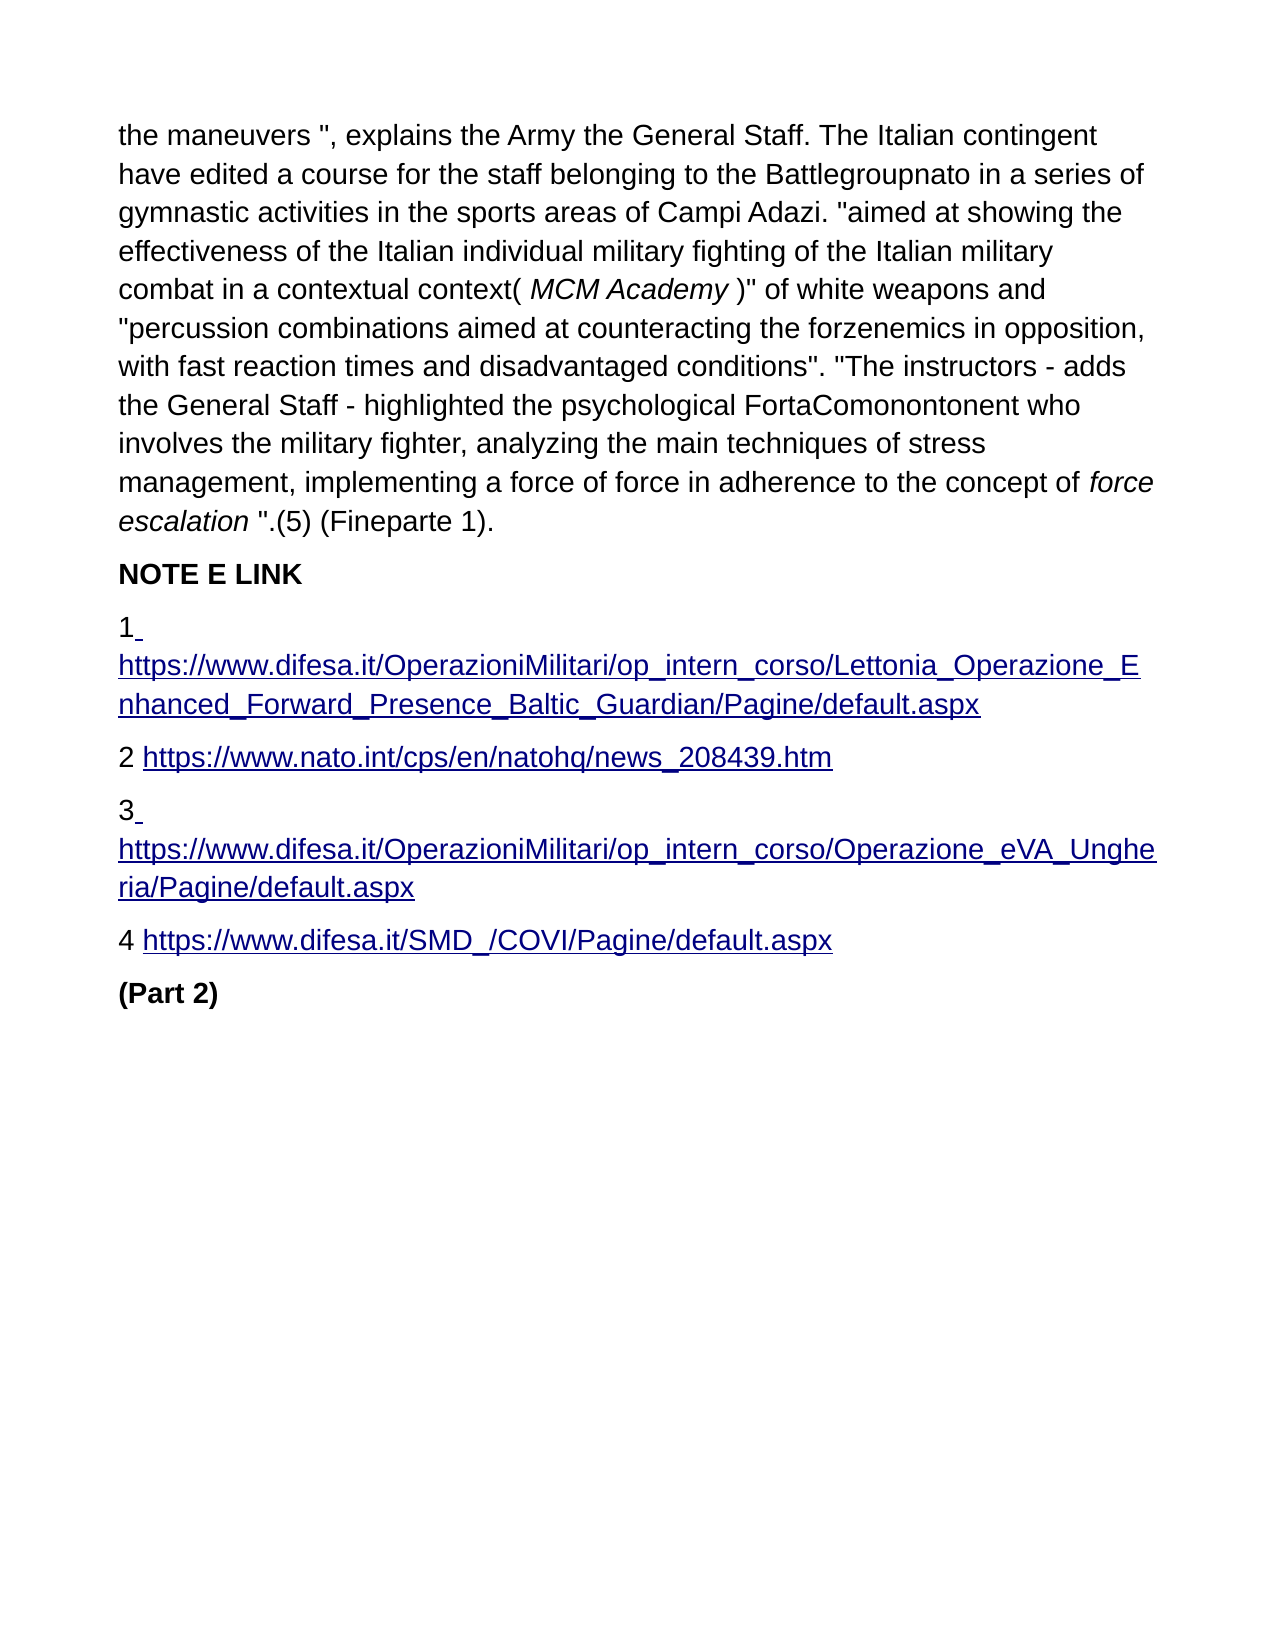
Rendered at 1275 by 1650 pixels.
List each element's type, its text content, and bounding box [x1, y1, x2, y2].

text 4 https://www.difesa.it/SMD_/COVI/Pagine/default.aspx [118, 923, 1157, 957]
text ria/Pagine/default.aspx [118, 863, 1157, 904]
text (Part 2) [118, 976, 1157, 1010]
text 2 https://www.nato.int/cps/en/natohq/news_208439.htm [118, 740, 1157, 773]
text 3 https://www.difesa.it/OperazioniMilitari/op_intern_corso/Operazione_eVA_Unghe [118, 793, 1157, 861]
text 1 https://www.difesa.it/OperazioniMilitari/op_intern_corso/Lettonia_Operazione_Enhanced_Forward_Presence_Baltic_Guardian/Pagine/default.aspx [118, 610, 1157, 720]
text NOTE E LINK [118, 557, 1157, 590]
text the maneuvers ", explains the Army the General Staff. The Italian contingent have edited a course for the staff belonging to the Battlegroupnato in a series of gymnastic activities in the sports areas of Campi Adazi. "aimed at showing the effectiveness of the Italian individual military fighting of the Italian military combat in a contextual context( MCM Academy )" of white weapons and "percussion combinations aimed at counteracting the forzenemics in opposition, with fast reaction times and disadvantaged conditions". "The instructors - adds the General Staff - highlighted the psychological FortaComonontonent who involves the military fighter, analyzing the main techniques of stress management, implementing a force of force in adherence to the concept of force escalation ".(5) (Fineparte 1). [118, 118, 1157, 537]
